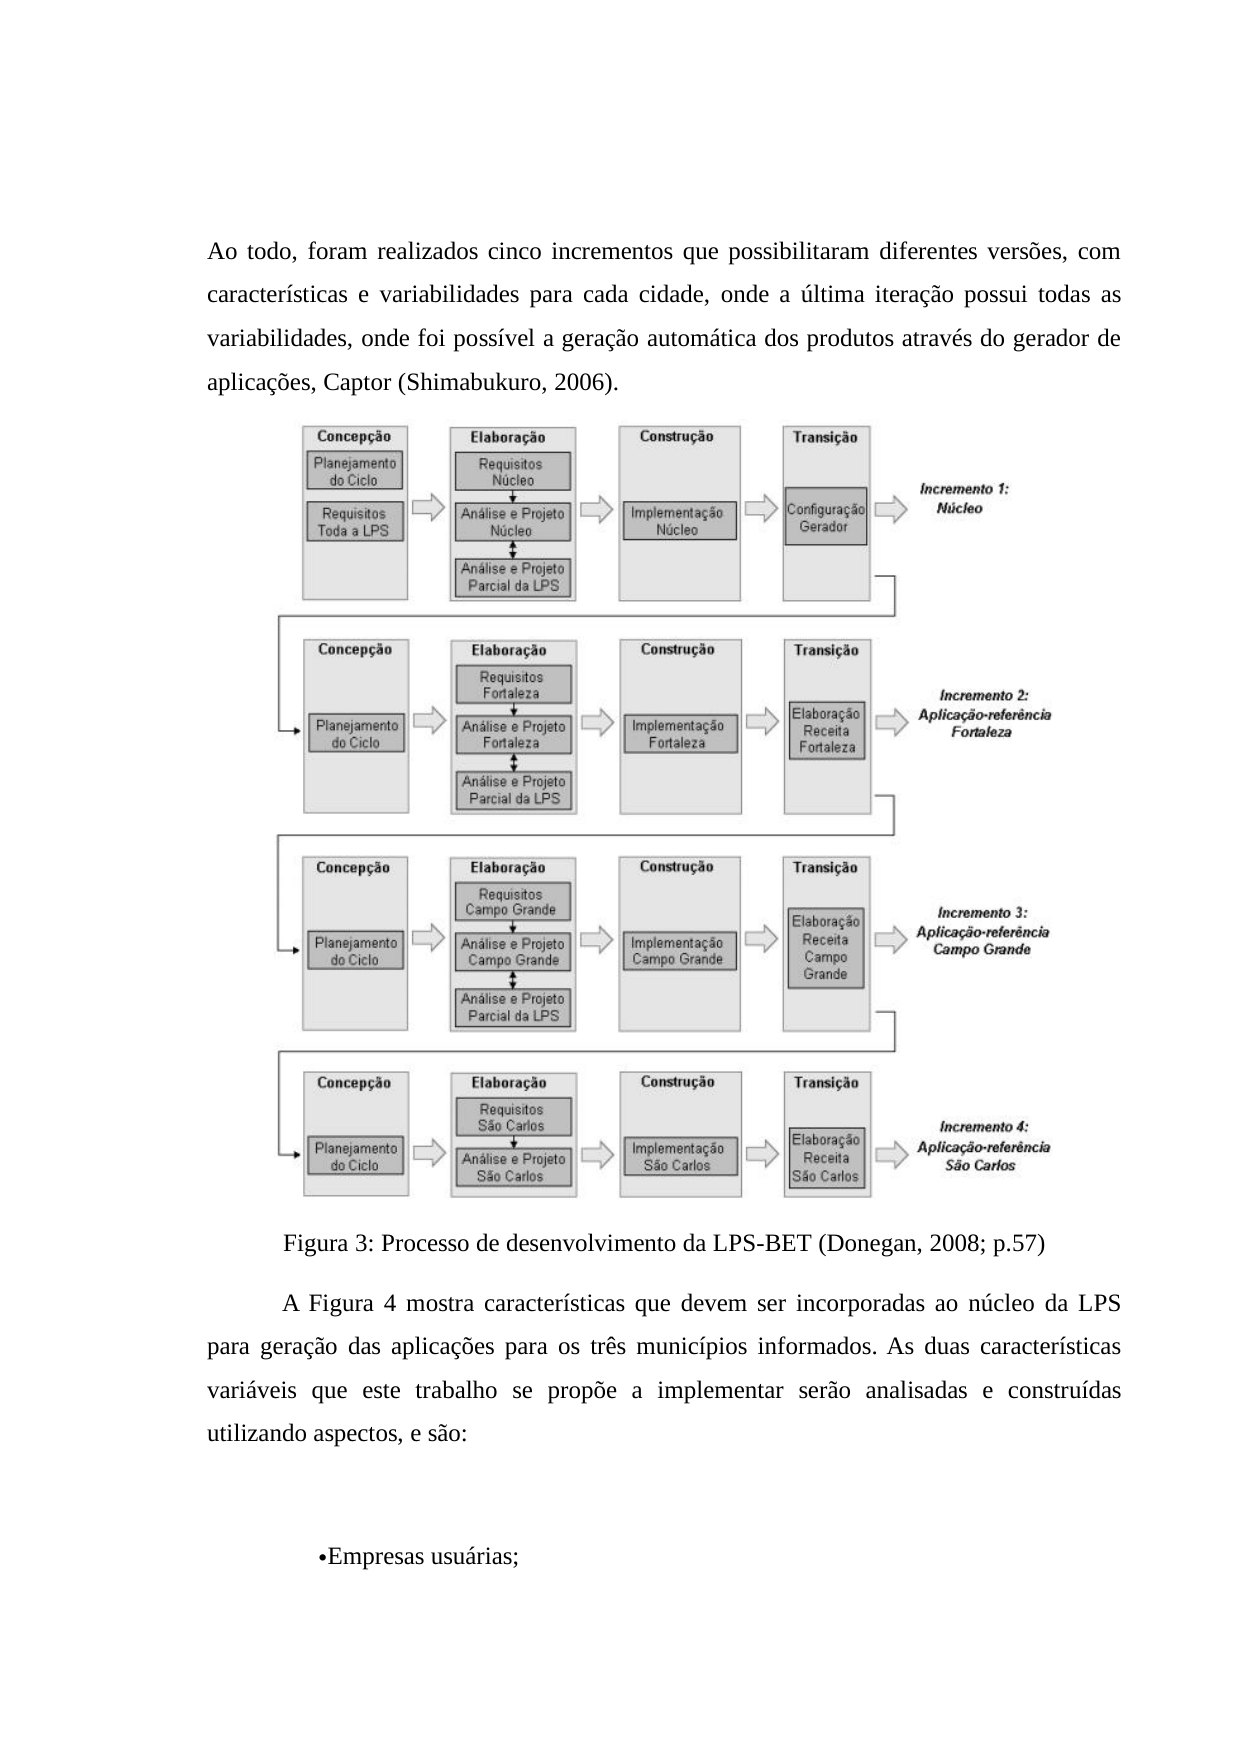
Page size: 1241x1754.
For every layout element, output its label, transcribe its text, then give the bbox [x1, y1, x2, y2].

text Figura 3: Processo de desenvolvimento da LPS-BET (Donegan, 2008; p.57) [207, 1228, 1122, 1257]
list Empresas usuárias; [319, 1541, 1122, 1570]
picture [273, 419, 1056, 1207]
text A Figura 4 mostra características que devem ser incorporadas ao núcleo da LPS para geração das aplicações para os três municípios informados. As duas características variáveis que este trabalho se propõe a implementar serão analisadas e construídas utilizando aspectos, e são: [207, 1287, 1122, 1447]
text Ao todo, foram realizados cinco incrementos que possibilitaram diferentes versões, com características e variabilidades para cada cidade, onde a última iteração possui todas as variabilidades, onde foi possível a geração automática dos produtos através do gerador de aplicações, Captor (Shimabukuro, 2006). [207, 236, 1122, 396]
